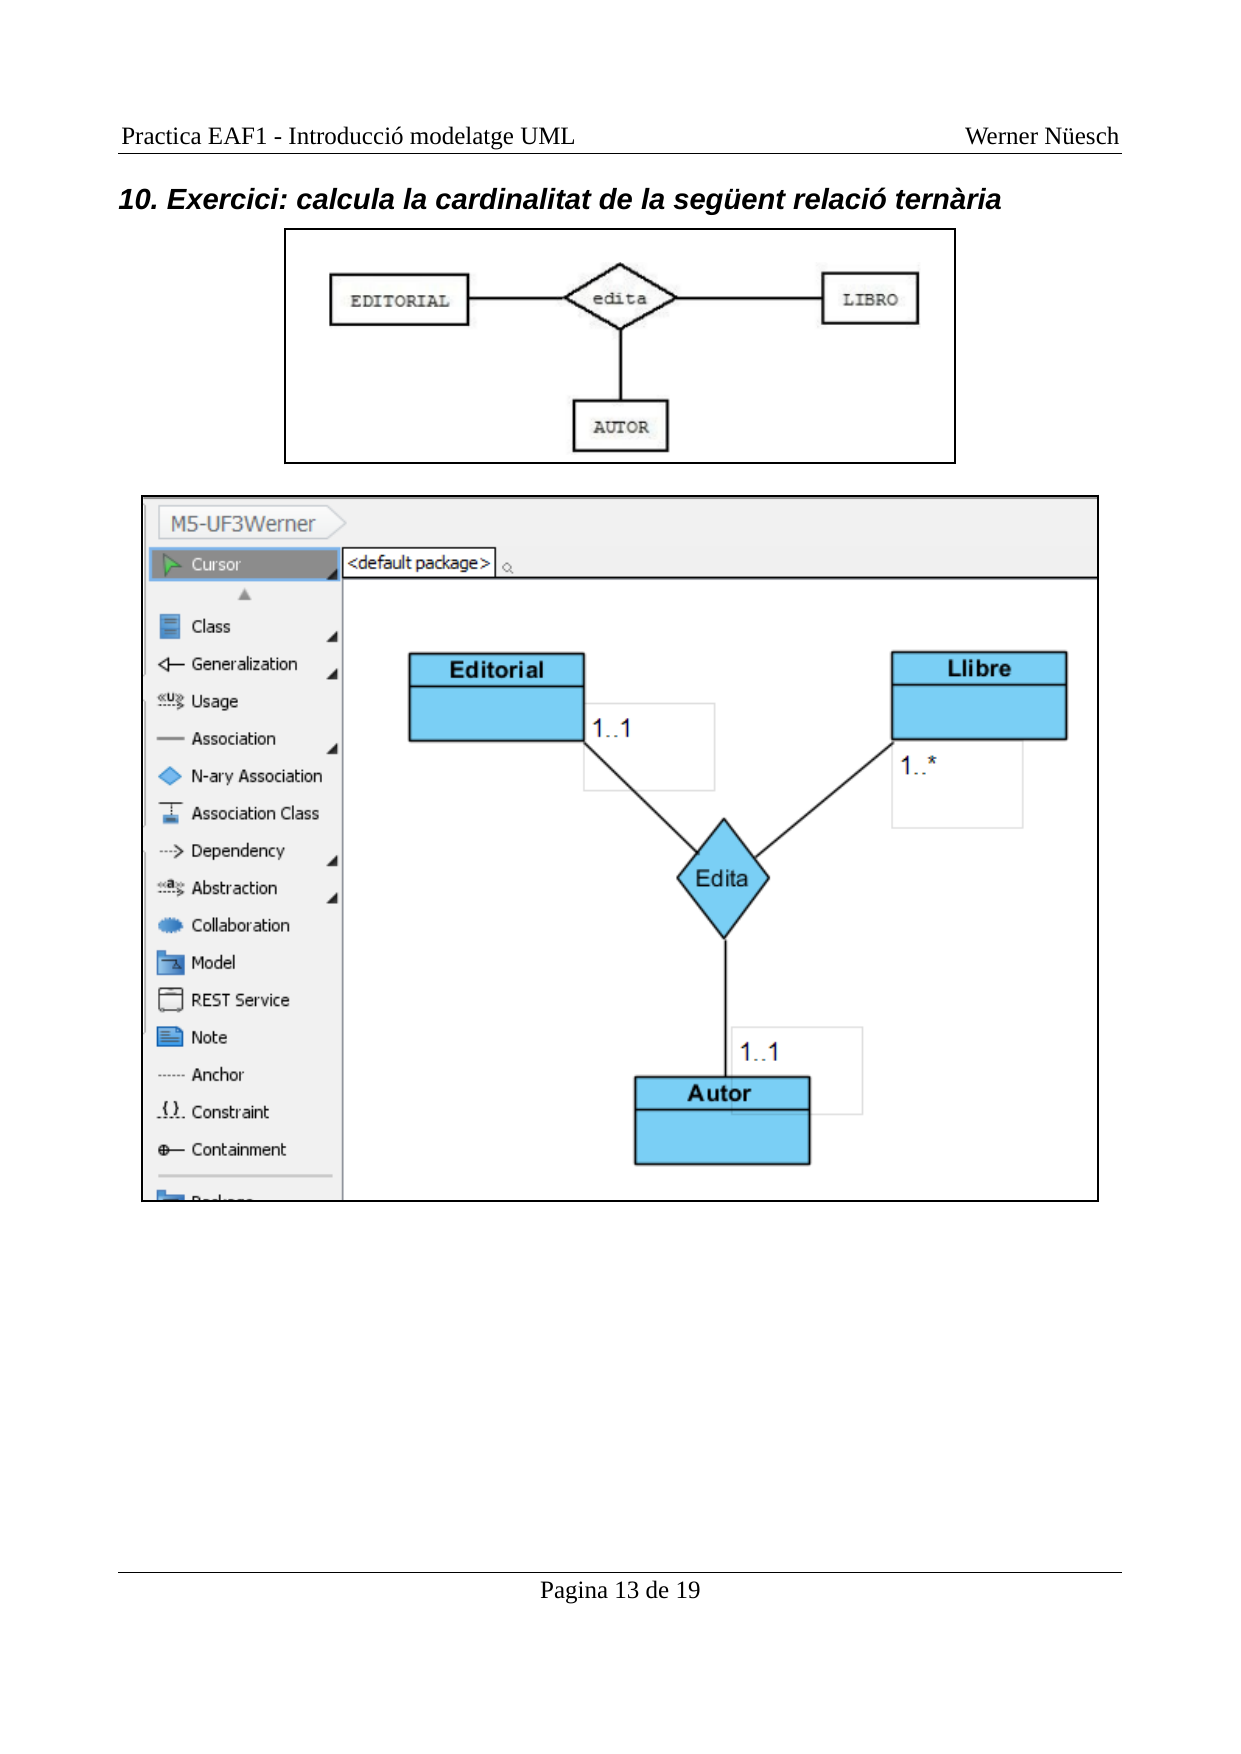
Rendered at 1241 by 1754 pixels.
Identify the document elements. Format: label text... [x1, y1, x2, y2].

subtitle 10. Exercici: calcula la cardinalitat de la següent relació ternària [118, 182, 1122, 216]
picture [289, 233, 952, 460]
picture [143, 497, 1097, 1200]
